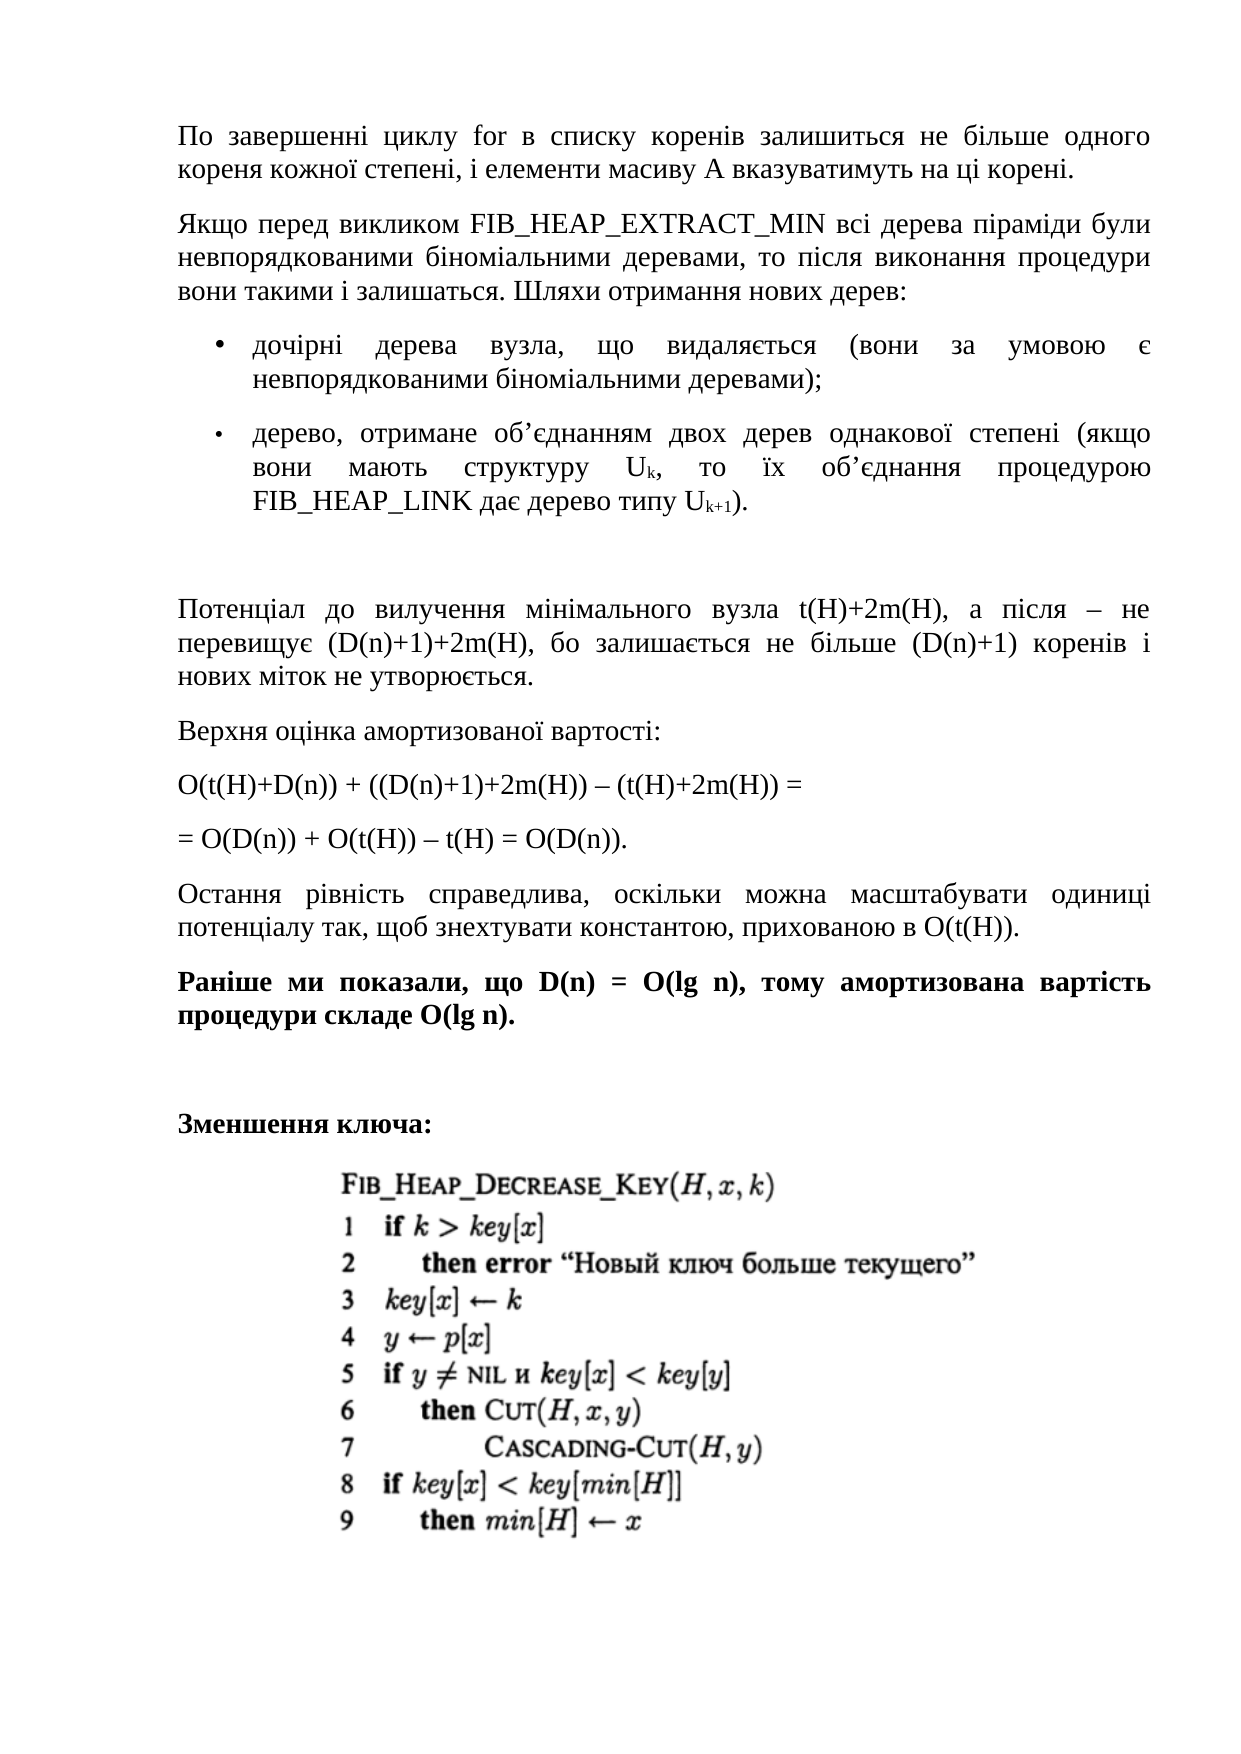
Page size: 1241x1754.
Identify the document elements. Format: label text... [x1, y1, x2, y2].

text Зменшення ключа: [177, 1106, 1152, 1140]
text Раніше ми показали, що D(n) = O(lg n), тому амортизована вартість процедури складе O(lg n). [177, 964, 1152, 1031]
text Остання рівність справедлива, оскільки можна масштабувати одиниці потенціалу так, щоб знехтувати константою, прихованою в O(t(H)). [177, 876, 1152, 943]
text По завершенні циклу for в списку коренів залишиться не більше одного кореня кожної степені, і елементи масиву А вказуватимуть на ці корені. [177, 118, 1152, 185]
picture [316, 1160, 1013, 1583]
text Потенціал до вилучення мінімального вузла t(H)+2m(H), а після – не перевищує (D(n)+1)+2m(H), бо залишається не більше (D(n)+1) коренів і нових міток не утворюється. [177, 591, 1152, 692]
text Якщо перед викликом FIB_HEAP_EXTRACT_MIN всі дерева піраміди були невпорядкованими біноміальними деревами, то після виконання процедури вони такими і залишаться. Шляхи отримання нових дерев: [177, 206, 1152, 307]
text = О(D(n)) + O(t(H)) – t(H) = О(D(n)). [177, 822, 1152, 855]
text Верхня оцінка амортизованої вартості: [177, 713, 1152, 746]
text О(t(H)+D(n)) + ((D(n)+1)+2m(H)) – (t(H)+2m(H)) = [177, 767, 1152, 801]
list дерево, отримане об’єднанням двох дерев однакової степені (якщо вони мають структуру Uk, то їх об’єднання процедурою FIB_HEAP_LINK дає дерево типу Uk+1). [215, 416, 1152, 516]
list дочірні дерева вузла, що видаляється (вони за умовою є невпорядкованими біноміальними деревами); [215, 327, 1152, 395]
